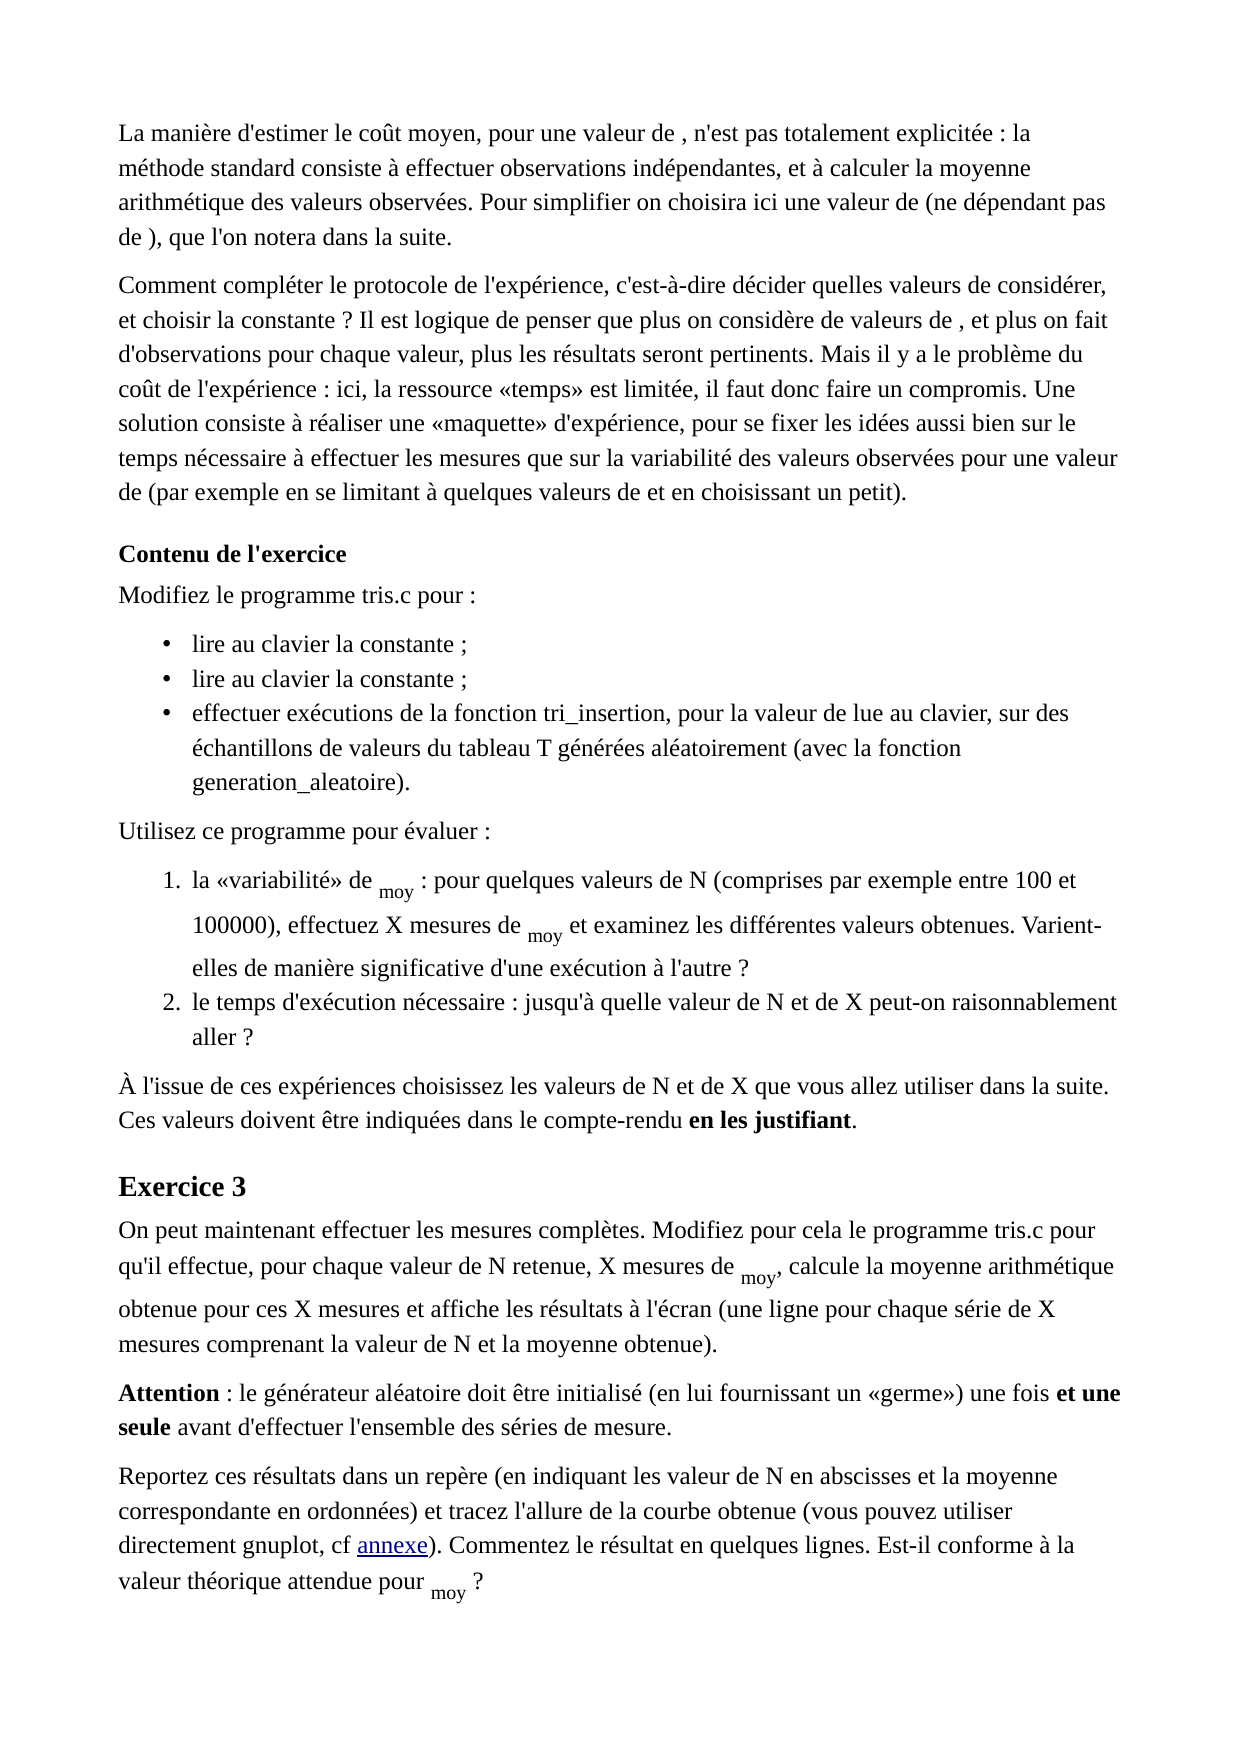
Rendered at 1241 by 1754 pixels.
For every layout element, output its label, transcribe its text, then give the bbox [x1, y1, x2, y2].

text Reportez ces résultats dans un repère (en indiquant les valeur de N en abscisses et la moyenne correspondante en ordonnées) et tracez l'allure de la courbe obtenue (vous pouvez utiliser directement gnuplot, cf annexe). Commentez le résultat en quelques lignes. Est-il conforme à la valeur théorique attendue pour moy ? [118, 1461, 1122, 1603]
list le temps d'exécution nécessaire : jusqu'à quelle valeur de N et de X peut-on raisonnablement aller ? [162, 987, 1122, 1051]
text Comment compléter le protocole de l'expérience, c'est-à-dire décider quelles valeurs de considérer, et choisir la constante ? Il est logique de penser que plus on considère de valeurs de , et plus on fait d'observations pour chaque valeur, plus les résultats seront pertinents. Mais il y a le problème du coût de l'expérience : ici, la ressource «temps» est limitée, il faut donc faire un compromis. Une solution consiste à réaliser une «maquette» d'expérience, pour se fixer les idées aussi bien sur le temps nécessaire à effectuer les mesures que sur la variabilité des valeurs observées pour une valeur de (par exemple en se limitant à quelques valeurs de et en choisissant un petit). [118, 271, 1122, 506]
text La manière d'estimer le coût moyen, pour une valeur de , n'est pas totalement explicitée : la méthode standard consiste à effectuer observations indépendantes, et à calculer la moyenne arithmétique des valeurs observées. Pour simplifier on choisira ici une valeur de (ne dépendant pas de ), que l'on notera dans la suite. [118, 118, 1122, 250]
list lire au clavier la constante ; [162, 629, 1122, 658]
text Utilisez ce programme pour évaluer : [118, 816, 1122, 845]
list lire au clavier la constante ; [162, 664, 1122, 693]
text Modifiez le programme tris.c pour : [118, 580, 1122, 609]
subtitle Contenu de l'exercice [118, 539, 1122, 568]
list effectuer exécutions de la fonction tri_insertion, pour la valeur de lue au clavier, sur des échantillons de valeurs du tableau T générées aléatoirement (avec la fonction generation_aleatoire). [162, 698, 1122, 796]
list la «variabilité» de moy : pour quelques valeurs de N (comprises par exemple entre 100 et 100000), effectuez X mesures de moy et examinez les différentes valeurs obtenues. Varient-elles de manière significative d'une exécution à l'autre ? [162, 865, 1122, 982]
text À l'issue de ces expériences choisissez les valeurs de N et de X que vous allez utiliser dans la suite. Ces valeurs doivent être indiquées dans le compte-rendu en les justifiant. [118, 1071, 1122, 1134]
subtitle Exercice 3 [118, 1169, 1122, 1203]
text Attention : le générateur aléatoire doit être initialisé (en lui fournissant un «germe») une fois et une seule avant d'effectuer l'ensemble des séries de mesure. [118, 1378, 1122, 1441]
text On peut maintenant effectuer les mesures complètes. Modifiez pour cela le programme tris.c pour qu'il effectue, pour chaque valeur de N retenue, X mesures de moy, calcule la moyenne arithmétique obtenue pour ces X mesures et affiche les résultats à l'écran (une ligne pour chaque série de X mesures comprenant la valeur de N et la moyenne obtenue). [118, 1215, 1122, 1357]
